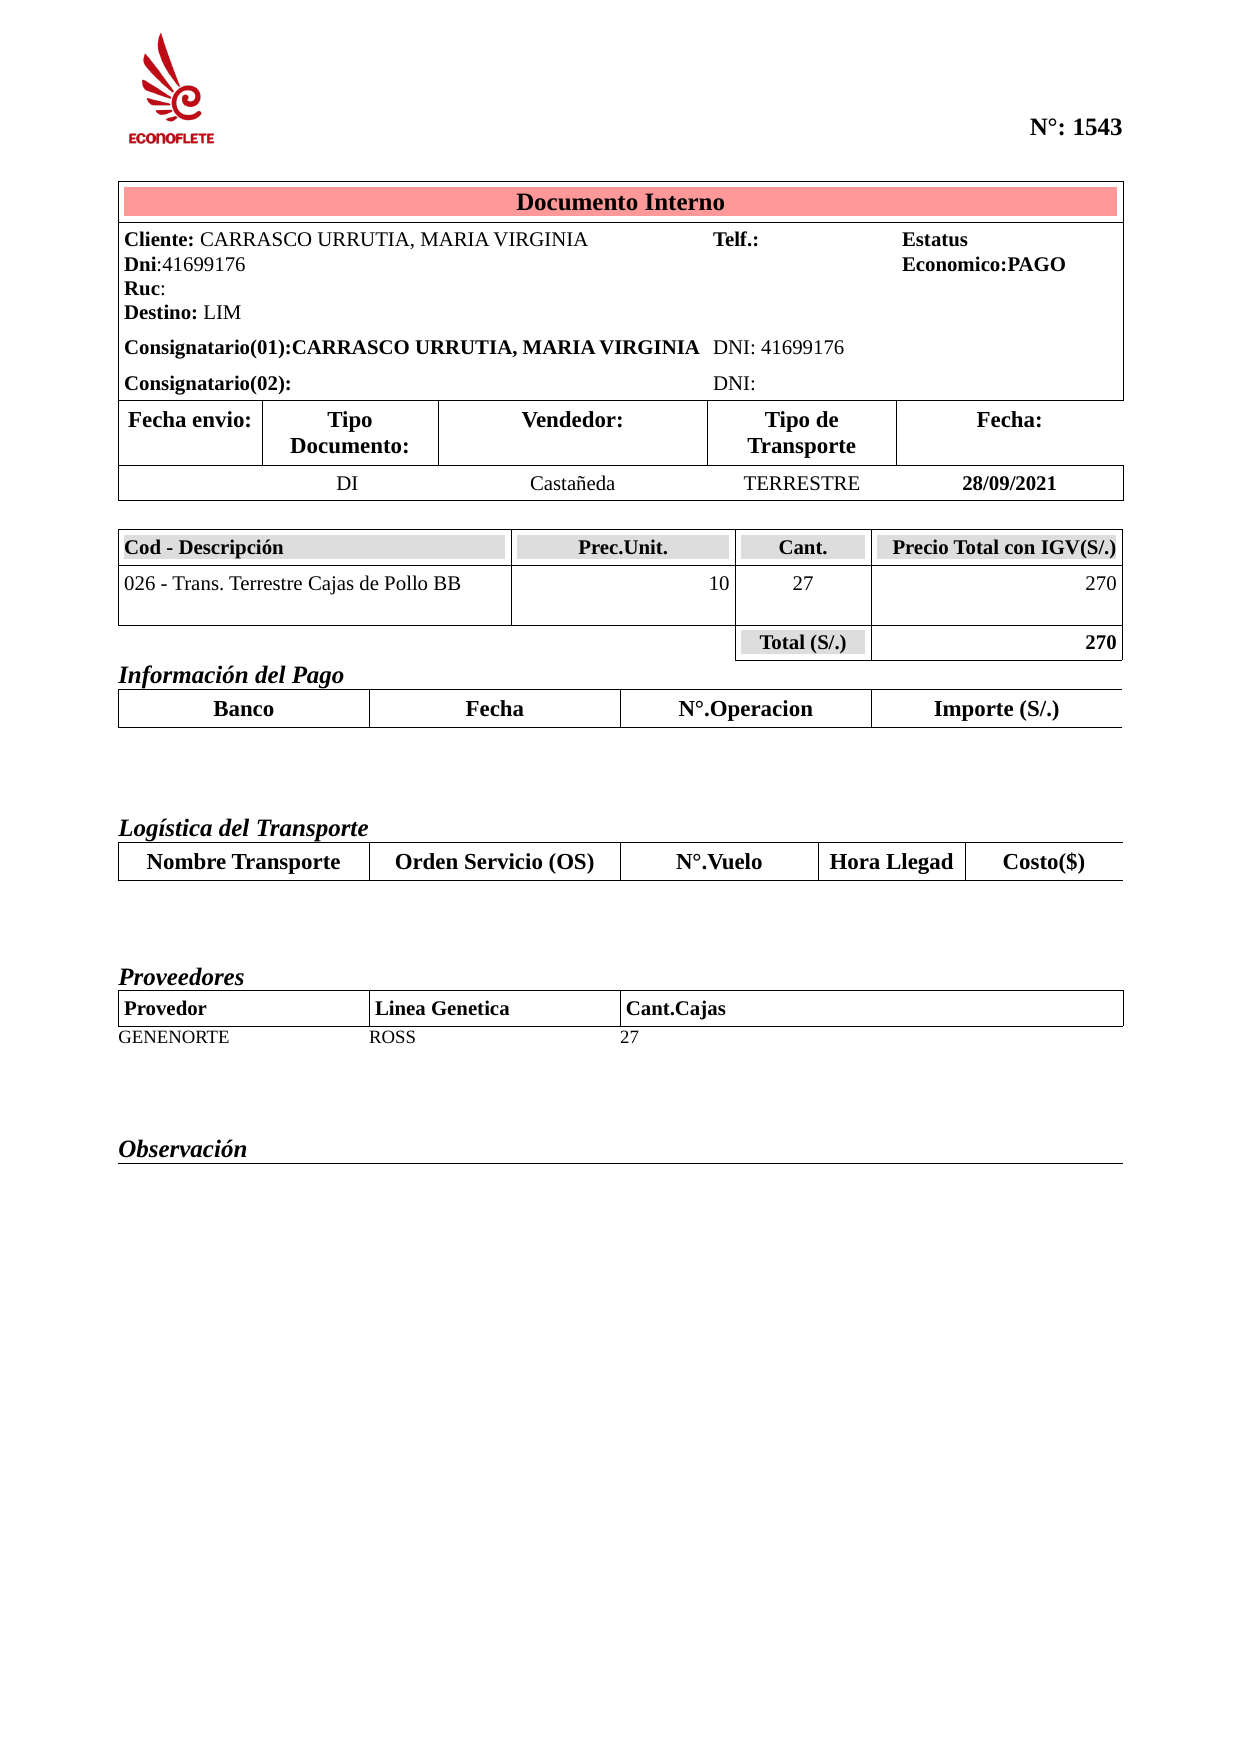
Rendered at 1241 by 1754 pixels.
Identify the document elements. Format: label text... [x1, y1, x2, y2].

table_cell Castañeda [438, 466, 707, 500]
table_cell [620, 728, 871, 756]
table_cell GENENORTE [118, 1027, 369, 1048]
table_cell [118, 1112, 369, 1134]
table_header N°.Operacion [621, 690, 871, 727]
table_cell [871, 785, 1122, 813]
table_cell [118, 881, 369, 904]
table_cell Tipo Documento: [263, 401, 438, 465]
table_header [118, 1164, 1123, 1187]
table_cell [118, 756, 369, 784]
table_cell Consignatario(01):CARRASCO URRUTIA, MARIA VIRGINIA [119, 329, 707, 365]
table_header Banco [119, 690, 369, 727]
table_header Cod - Descripción [119, 530, 511, 565]
table_header Nombre Transporte [119, 843, 369, 880]
table_cell [620, 933, 818, 962]
table_cell 27 [736, 566, 871, 624]
table_cell [369, 881, 620, 904]
table_cell Total (S/.) [736, 626, 871, 660]
table_cell Fecha: [897, 401, 1123, 465]
table_cell DNI: 41699176 [707, 329, 1123, 365]
table_cell 28/09/2021 [896, 466, 1123, 500]
table_cell [118, 1091, 369, 1112]
table_cell [620, 904, 818, 933]
table_cell [620, 1112, 1123, 1134]
table_cell [118, 626, 511, 660]
table_cell [118, 785, 369, 813]
table_cell ROSS [369, 1027, 620, 1048]
table_header Fecha [370, 690, 620, 727]
table_cell 27 [620, 1027, 1123, 1048]
picture [118, 32, 225, 144]
table_cell [620, 1091, 1123, 1112]
table_cell 270 [872, 566, 1122, 624]
table_header Linea Genetica [370, 991, 620, 1026]
text Información del Pago [118, 660, 1122, 689]
table_cell 270 [872, 626, 1122, 660]
table_header N°.Vuelo [621, 843, 818, 880]
table_cell [118, 1069, 369, 1091]
table_cell [369, 933, 620, 962]
table_cell [965, 933, 1123, 962]
text Logística del Transporte [118, 813, 1122, 842]
table_cell TERRESTRE [707, 466, 896, 500]
table_cell [871, 756, 1122, 784]
table_cell DNI: [707, 365, 1123, 400]
table_cell Tipo de Transporte [708, 401, 896, 465]
table_header Cant. [736, 530, 871, 565]
table_cell [369, 1091, 620, 1112]
table_cell 026 - Trans. Terrestre Cajas de Pollo BB [119, 566, 511, 624]
table_cell [965, 904, 1123, 933]
table_cell DI [262, 466, 438, 500]
table_cell [620, 785, 871, 813]
table_cell Estatus Economico:PAGO [896, 223, 1123, 329]
table_cell [369, 1069, 620, 1091]
table_header Provedor [119, 991, 369, 1026]
table_cell [871, 728, 1122, 756]
table_header Precio Total con IGV(S/.) [872, 530, 1122, 565]
table_header Prec.Unit. [512, 530, 735, 565]
table_cell Telf.: [707, 223, 896, 329]
table_header Cant.Cajas [621, 991, 1123, 1026]
table_header Costo($) [966, 843, 1123, 880]
table_cell [511, 626, 735, 660]
table_cell [620, 881, 818, 904]
table_cell [620, 1048, 1123, 1069]
table_cell [818, 881, 965, 904]
text Observación [118, 1134, 1122, 1163]
table_cell [119, 466, 262, 500]
table_cell [620, 756, 871, 784]
table_header Orden Servicio (OS) [370, 843, 620, 880]
table_cell [369, 1048, 620, 1069]
table_cell [369, 728, 620, 756]
table_cell [818, 933, 965, 962]
table_cell Vendedor: [439, 401, 707, 465]
table_header Documento Interno [119, 182, 1123, 222]
table_cell [369, 756, 620, 784]
table_cell [369, 904, 620, 933]
table_cell [965, 881, 1123, 904]
table_cell [818, 904, 965, 933]
table_cell [118, 1048, 369, 1069]
text Proveedores [118, 962, 1122, 990]
table_cell Fecha envio: [119, 401, 262, 465]
table_header Importe (S/.) [872, 690, 1122, 727]
table_cell [118, 904, 369, 933]
table_cell Cliente: CARRASCO URRUTIA, MARIA VIRGINIA Dni:41699176 Ruc: Destino: LIM [119, 223, 707, 329]
table_cell [118, 933, 369, 962]
table_cell Consignatario(02): [119, 365, 707, 400]
table_cell [118, 728, 369, 756]
table_cell [620, 1069, 1123, 1091]
table_cell [369, 1112, 620, 1134]
table_cell 10 [512, 566, 735, 624]
table_header Hora Llegad [819, 843, 965, 880]
table_cell [369, 785, 620, 813]
